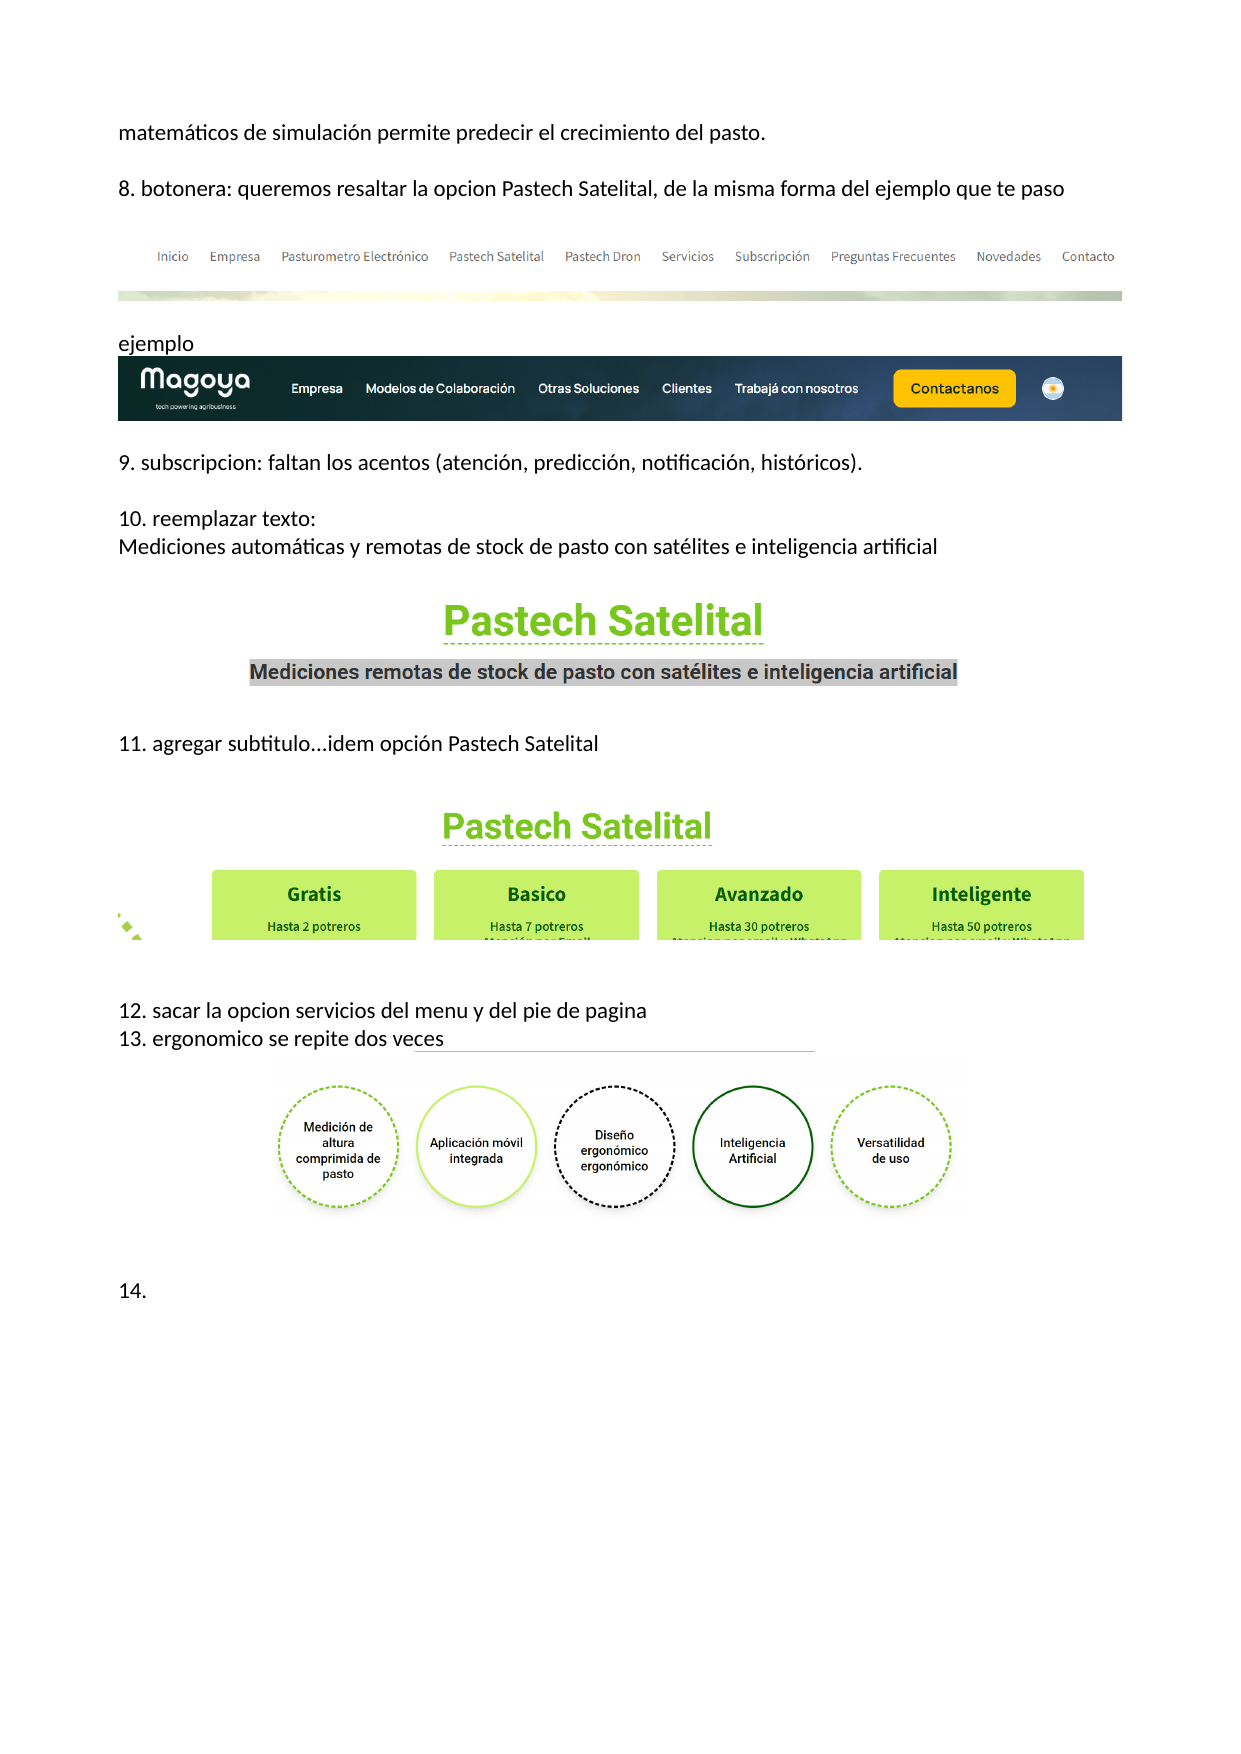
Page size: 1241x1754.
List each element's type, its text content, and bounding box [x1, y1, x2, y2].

picture [240, 588, 1000, 696]
picture [118, 356, 1123, 421]
text 11. agregar subtitulo...idem opción Pastech Satelital [118, 729, 1122, 757]
text ejemplo [118, 329, 1122, 356]
picture [118, 784, 1123, 940]
text 12. sacar la opcion servicios del menu y del pie de pagina [118, 996, 1122, 1024]
text matemáticos de simulación permite predecir el crecimiento del pasto. [118, 118, 1122, 146]
picture [118, 230, 1123, 301]
text 8. botonera: queremos resaltar la opcion Pastech Satelital, de la misma forma del ejemplo que te paso [118, 174, 1122, 202]
picture [270, 1051, 970, 1220]
text 13. ergonomico se repite dos veces [118, 1024, 1122, 1052]
text 14. [118, 1276, 1122, 1304]
text 9. subscripcion: faltan los acentos (atención, predicción, notificación, históricos). [118, 448, 1122, 476]
text 10. reemplazar texto: [118, 504, 1122, 532]
text Mediciones automáticas y remotas de stock de pasto con satélites e inteligencia artificial [118, 532, 1122, 561]
